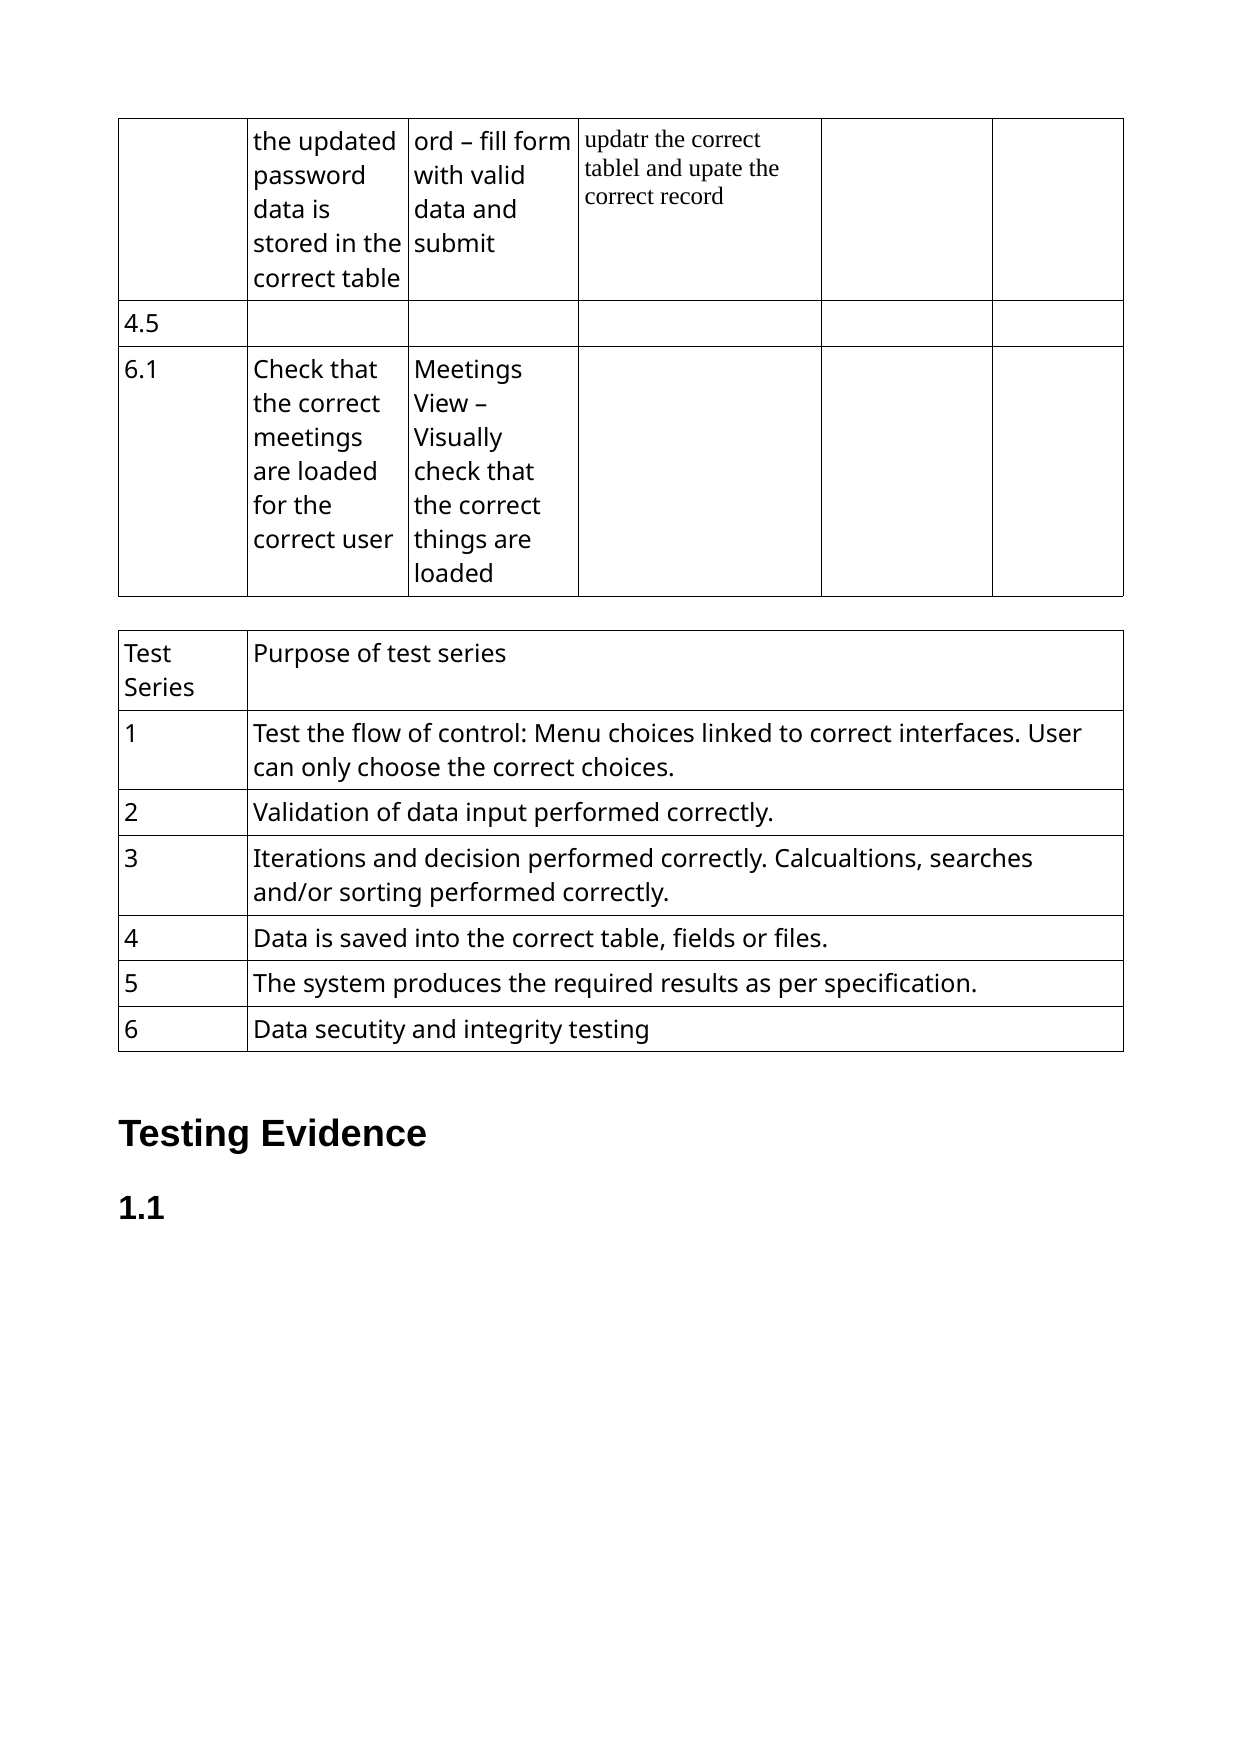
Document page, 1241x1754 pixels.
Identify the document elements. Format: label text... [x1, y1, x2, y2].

table_cell 5 [119, 961, 247, 1006]
table_cell ord – fill form with valid data and submit [409, 119, 578, 300]
table_cell [822, 119, 992, 300]
subtitle 1.1 [118, 1187, 1122, 1226]
table_cell 4 [119, 916, 247, 960]
table_cell [409, 301, 578, 346]
table_cell Meetings View – Visually check that the correct things are loaded [409, 347, 578, 596]
table_cell Check that the correct meetings are loaded for the correct user [248, 347, 408, 596]
table_cell [822, 347, 992, 596]
table_cell [993, 119, 1123, 300]
table_cell Validation of data input performed correctly. [248, 790, 1123, 835]
table_cell Iterations and decision performed correctly. Calcualtions, searches and/or sorting performed correctly. [248, 836, 1123, 914]
table_cell the updated password data is stored in the correct table [248, 119, 408, 300]
table_header Test Series [119, 631, 247, 709]
table_cell Test the flow of control: Menu choices linked to correct interfaces. User can only choose the correct choices. [248, 711, 1123, 789]
table_cell updatr the correct tablel and upate the correct record [579, 119, 821, 300]
table_cell Data is saved into the correct table, fields or files. [248, 916, 1123, 960]
table_cell 2 [119, 790, 247, 835]
table_cell 6.1 [119, 347, 247, 596]
table_cell 1 [119, 711, 247, 789]
table_header Purpose of test series [248, 631, 1123, 709]
table_cell Data secutity and integrity testing [248, 1007, 1123, 1051]
table_cell [119, 119, 247, 300]
table_cell 3 [119, 836, 247, 914]
table_cell [579, 301, 821, 346]
subtitle Testing Evidence [118, 1111, 1122, 1154]
table_cell 6 [119, 1007, 247, 1051]
table_cell [993, 301, 1123, 346]
table_cell The system produces the required results as per specification. [248, 961, 1123, 1006]
table_cell [248, 301, 408, 346]
table_cell 4.5 [119, 301, 247, 346]
table_cell [822, 301, 992, 346]
table_cell [993, 347, 1123, 596]
table_cell [579, 347, 821, 596]
